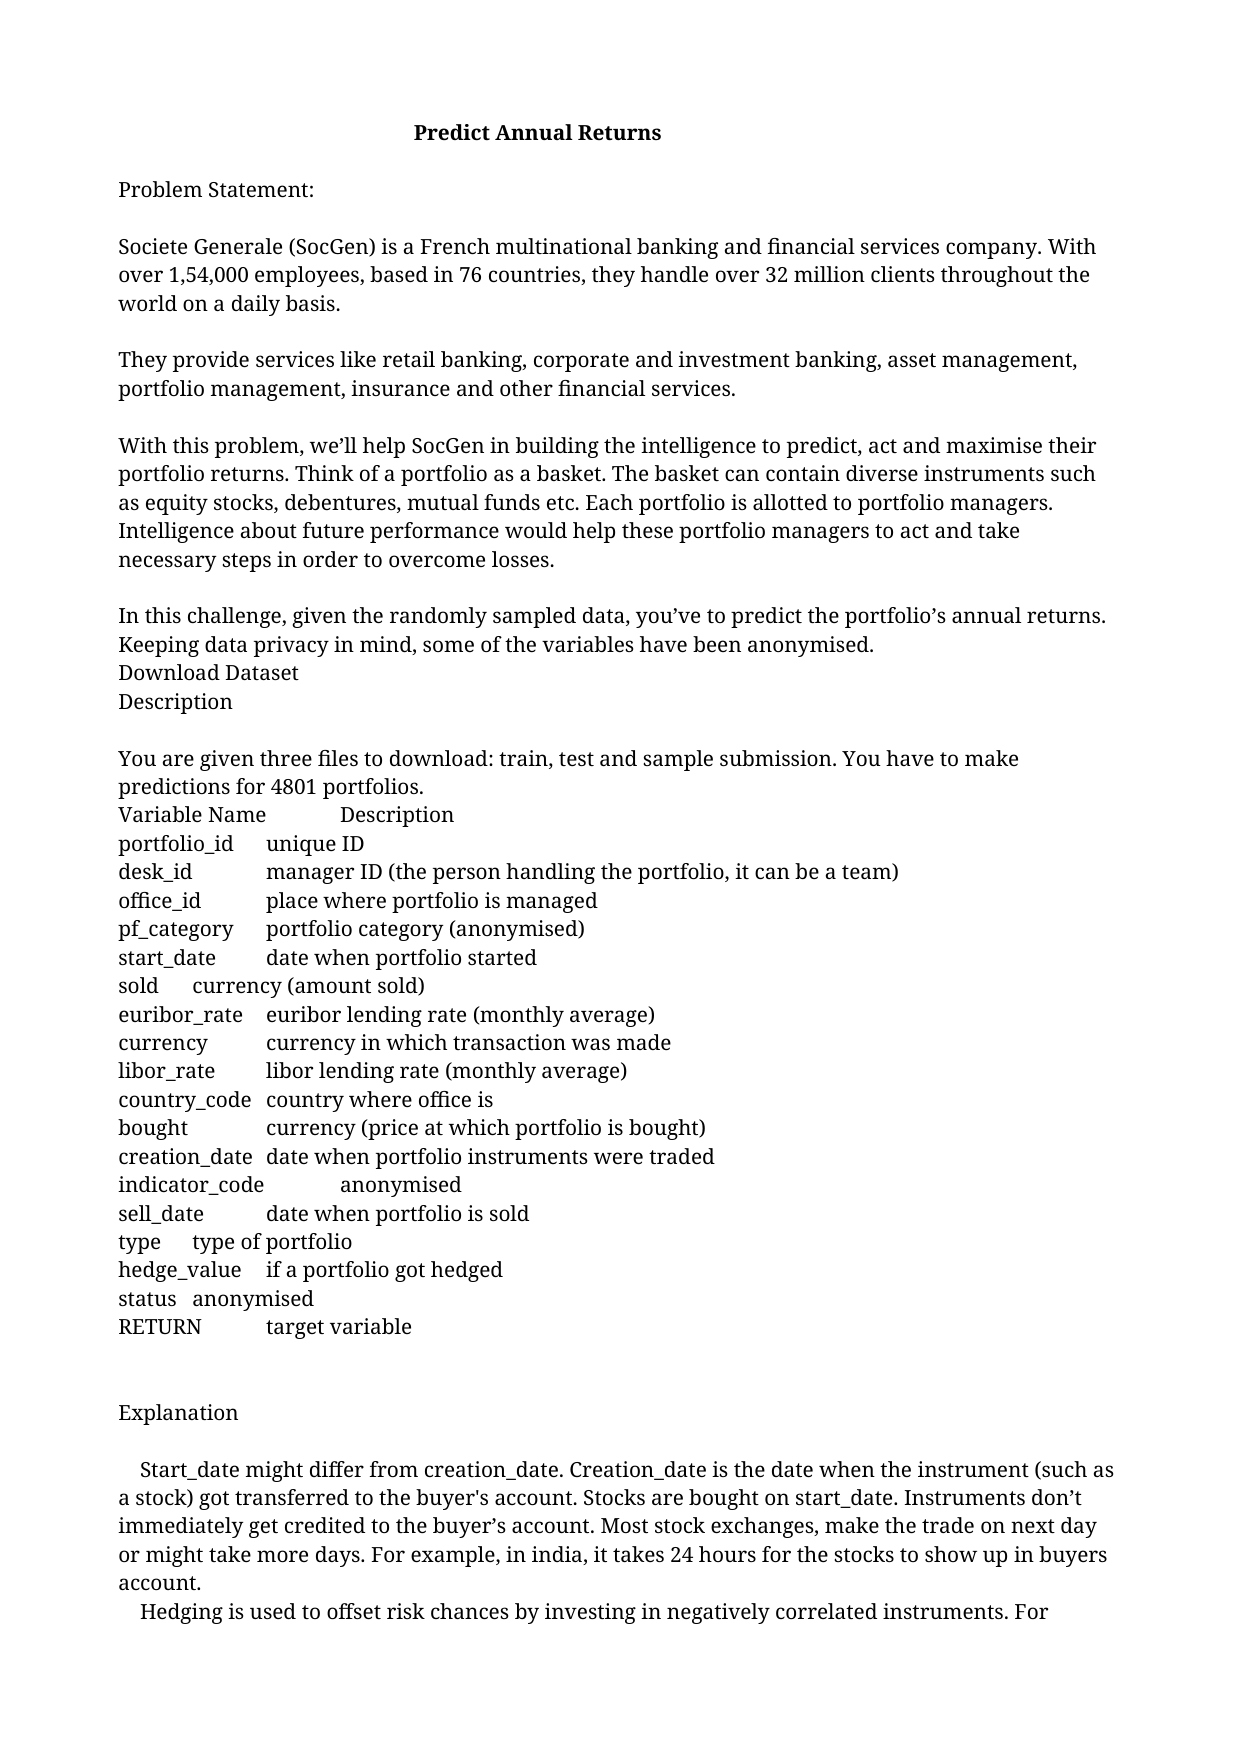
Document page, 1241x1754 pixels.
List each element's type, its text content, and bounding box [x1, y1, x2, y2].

text Explanation [118, 1398, 1122, 1426]
text They provide services like retail banking, corporate and investment banking, asset management, portfolio management, insurance and other financial services. [118, 346, 1122, 402]
text type type of portfolio [118, 1227, 1122, 1256]
text Description [118, 687, 1122, 715]
text creation_date date when portfolio instruments were traded [118, 1142, 1122, 1170]
text currency currency in which transaction was made [118, 1028, 1122, 1057]
text Start_date might differ from creation_date. Creation_date is the date when the instrument (such as a stock) got transferred to the buyer's account. Stocks are bought on start_date. Instruments don’t immediately get credited to the buyer’s account. Most stock exchanges, make the trade on next day or might take more days. For example, in india, it takes 24 hours for the stocks to show up in buyers account. [118, 1455, 1122, 1597]
text portfolio_id unique ID [118, 829, 1122, 857]
text RETURN target variable [118, 1312, 1122, 1341]
text sell_date date when portfolio is sold [118, 1199, 1122, 1227]
text pf_category portfolio category (anonymised) [118, 914, 1122, 943]
text status anonymised [118, 1284, 1122, 1312]
text Download Dataset [118, 658, 1122, 687]
text In this challenge, given the randomly sampled data, you’ve to predict the portfolio’s annual returns. Keeping data privacy in mind, some of the variables have been anonymised. [118, 602, 1122, 658]
text indicator_code anonymised [118, 1170, 1122, 1199]
text Problem Statement: [118, 175, 1122, 203]
text bought currency (price at which portfolio is bought) [118, 1113, 1122, 1142]
text desk_id manager ID (the person handling the portfolio, it can be a team) [118, 857, 1122, 886]
text Hedging is used to offset risk chances by investing in negatively correlated instruments. For [118, 1597, 1122, 1625]
text euribor_rate euribor lending rate (monthly average) [118, 1000, 1122, 1028]
text Predict Annual Returns [118, 118, 1122, 147]
text Societe Generale (SocGen) is a French multinational banking and financial services company. With over 1,54,000 employees, based in 76 countries, they handle over 32 million clients throughout the world on a daily basis. [118, 232, 1122, 317]
text hedge_value if a portfolio got hedged [118, 1256, 1122, 1284]
text office_id place where portfolio is managed [118, 886, 1122, 914]
text With this problem, we’ll help SocGen in building the intelligence to predict, act and maximise their portfolio returns. Think of a portfolio as a basket. The basket can contain diverse instruments such as equity stocks, debentures, mutual funds etc. Each portfolio is allotted to portfolio managers. Intelligence about future performance would help these portfolio managers to act and take necessary steps in order to overcome losses. [118, 431, 1122, 573]
text You are given three files to download: train, test and sample submission. You have to make predictions for 4801 portfolios. [118, 744, 1122, 801]
text start_date date when portfolio started [118, 943, 1122, 971]
text libor_rate libor lending rate (monthly average) [118, 1057, 1122, 1085]
text country_code country where office is [118, 1085, 1122, 1113]
text Variable Name Description [118, 801, 1122, 829]
text sold currency (amount sold) [118, 971, 1122, 1000]
